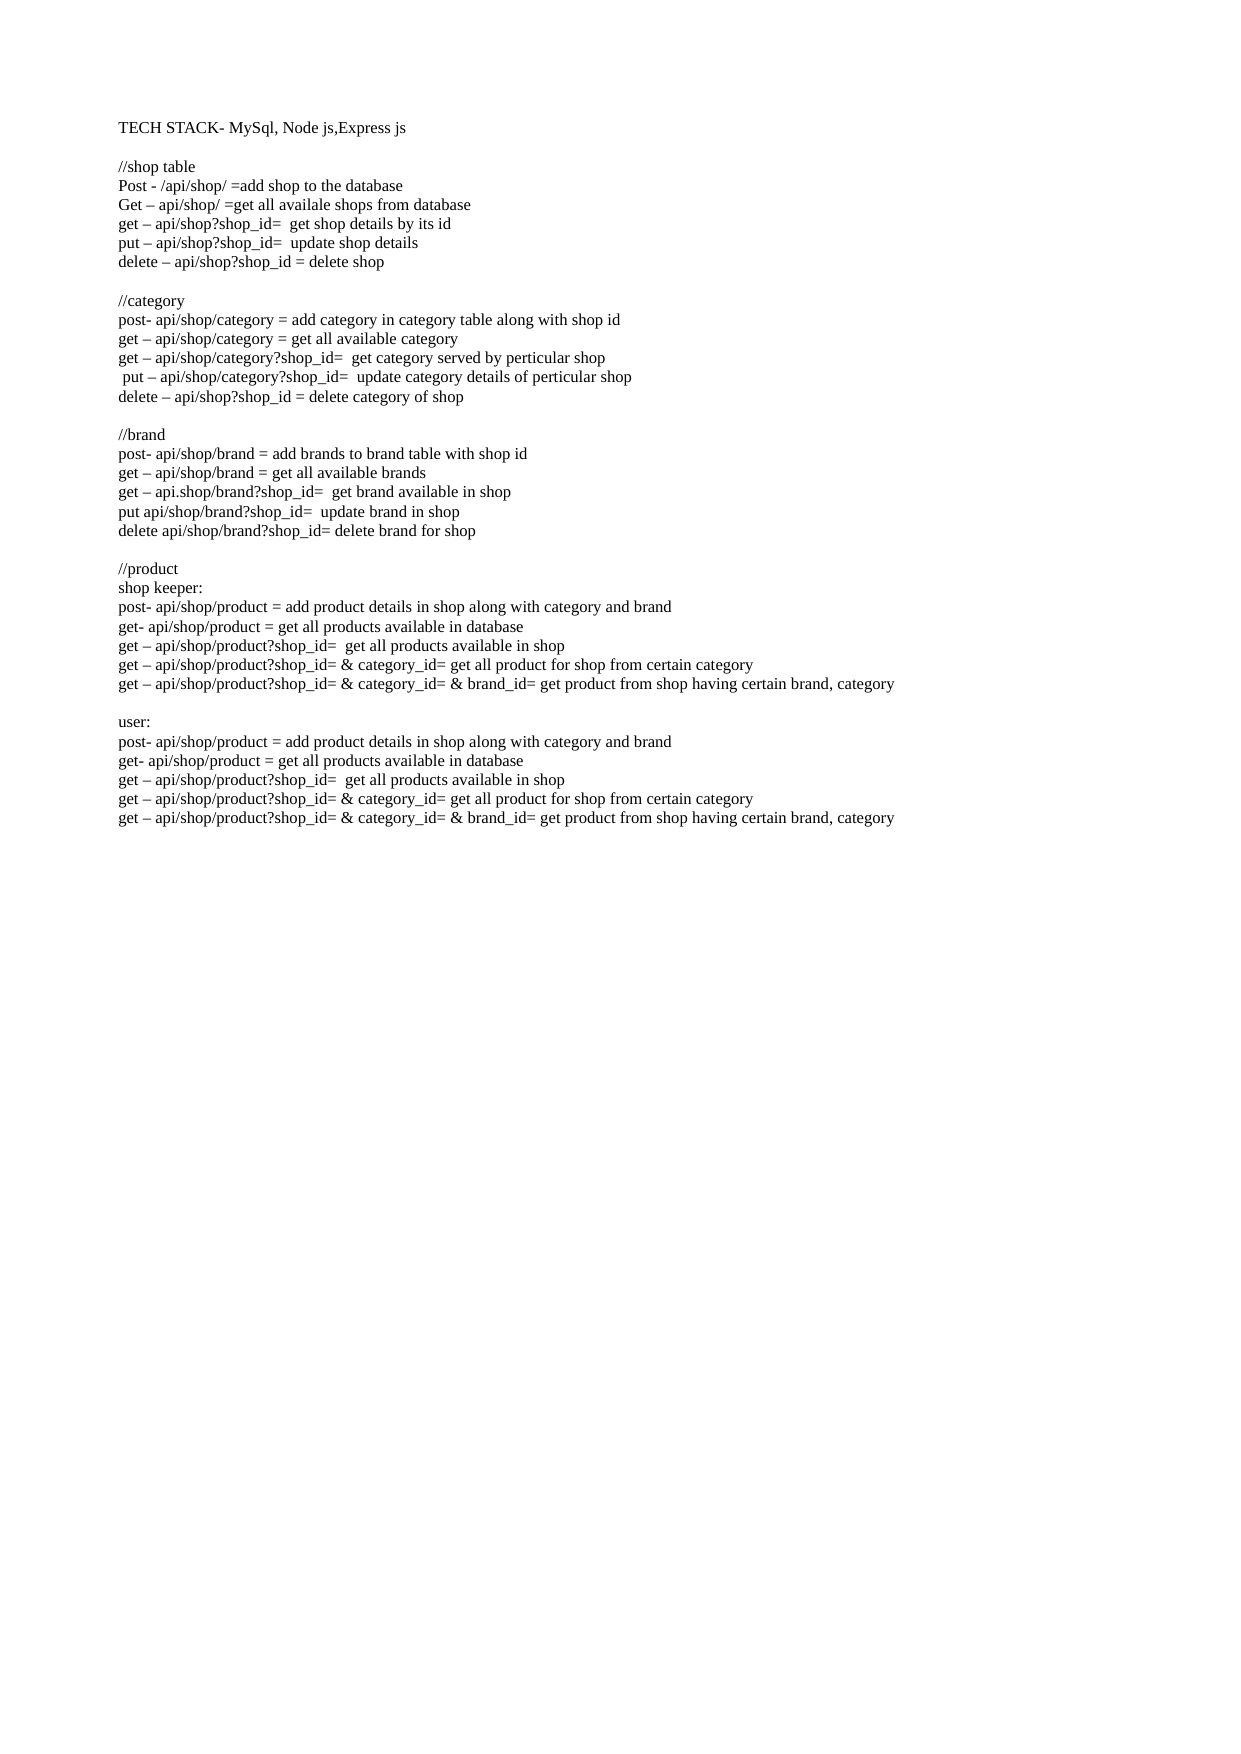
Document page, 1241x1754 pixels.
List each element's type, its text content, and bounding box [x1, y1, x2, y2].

text get – api/shop/brand = get all available brands [118, 463, 1122, 482]
text get – api/shop/product?shop_id= get all products available in shop [118, 770, 1122, 789]
text get – api/shop/product?shop_id= & category_id= & brand_id= get product from shop having certain brand, category [118, 808, 1122, 827]
text get – api/shop/category = get all available category [118, 329, 1122, 348]
text put – api/shop/category?shop_id= update category details of perticular shop [118, 367, 1122, 386]
text get- api/shop/product = get all products available in database [118, 616, 1122, 636]
text //product [118, 559, 1122, 578]
text get – api/shop/product?shop_id= & category_id= & brand_id= get product from shop having certain brand, category [118, 674, 1122, 693]
text get – api/shop/product?shop_id= & category_id= get all product for shop from certain category [118, 789, 1122, 808]
text //shop table [118, 156, 1122, 176]
text post- api/shop/category = add category in category table along with shop id [118, 310, 1122, 329]
text post- api/shop/product = add product details in shop along with category and brand [118, 731, 1122, 751]
text put – api/shop?shop_id= update shop details [118, 233, 1122, 252]
text user: [118, 712, 1122, 731]
text get- api/shop/product = get all products available in database [118, 751, 1122, 770]
text //category [118, 291, 1122, 310]
text shop keeper: [118, 578, 1122, 597]
text Post - /api/shop/ =add shop to the database [118, 176, 1122, 195]
text get – api/shop/category?shop_id= get category served by perticular shop [118, 348, 1122, 367]
text get – api/shop/product?shop_id= & category_id= get all product for shop from certain category [118, 655, 1122, 674]
text get – api/shop?shop_id= get shop details by its id [118, 214, 1122, 233]
text post- api/shop/brand = add brands to brand table with shop id [118, 444, 1122, 463]
text post- api/shop/product = add product details in shop along with category and brand [118, 597, 1122, 616]
text //brand [118, 425, 1122, 444]
text put api/shop/brand?shop_id= update brand in shop [118, 501, 1122, 521]
text get – api/shop/product?shop_id= get all products available in shop [118, 636, 1122, 655]
text TECH STACK- MySql, Node js,Express js [118, 118, 1122, 137]
text delete api/shop/brand?shop_id= delete brand for shop [118, 521, 1122, 540]
text delete – api/shop?shop_id = delete category of shop [118, 386, 1122, 406]
text get – api.shop/brand?shop_id= get brand available in shop [118, 482, 1122, 501]
text Get – api/shop/ =get all availale shops from database [118, 195, 1122, 214]
text delete – api/shop?shop_id = delete shop [118, 252, 1122, 271]
